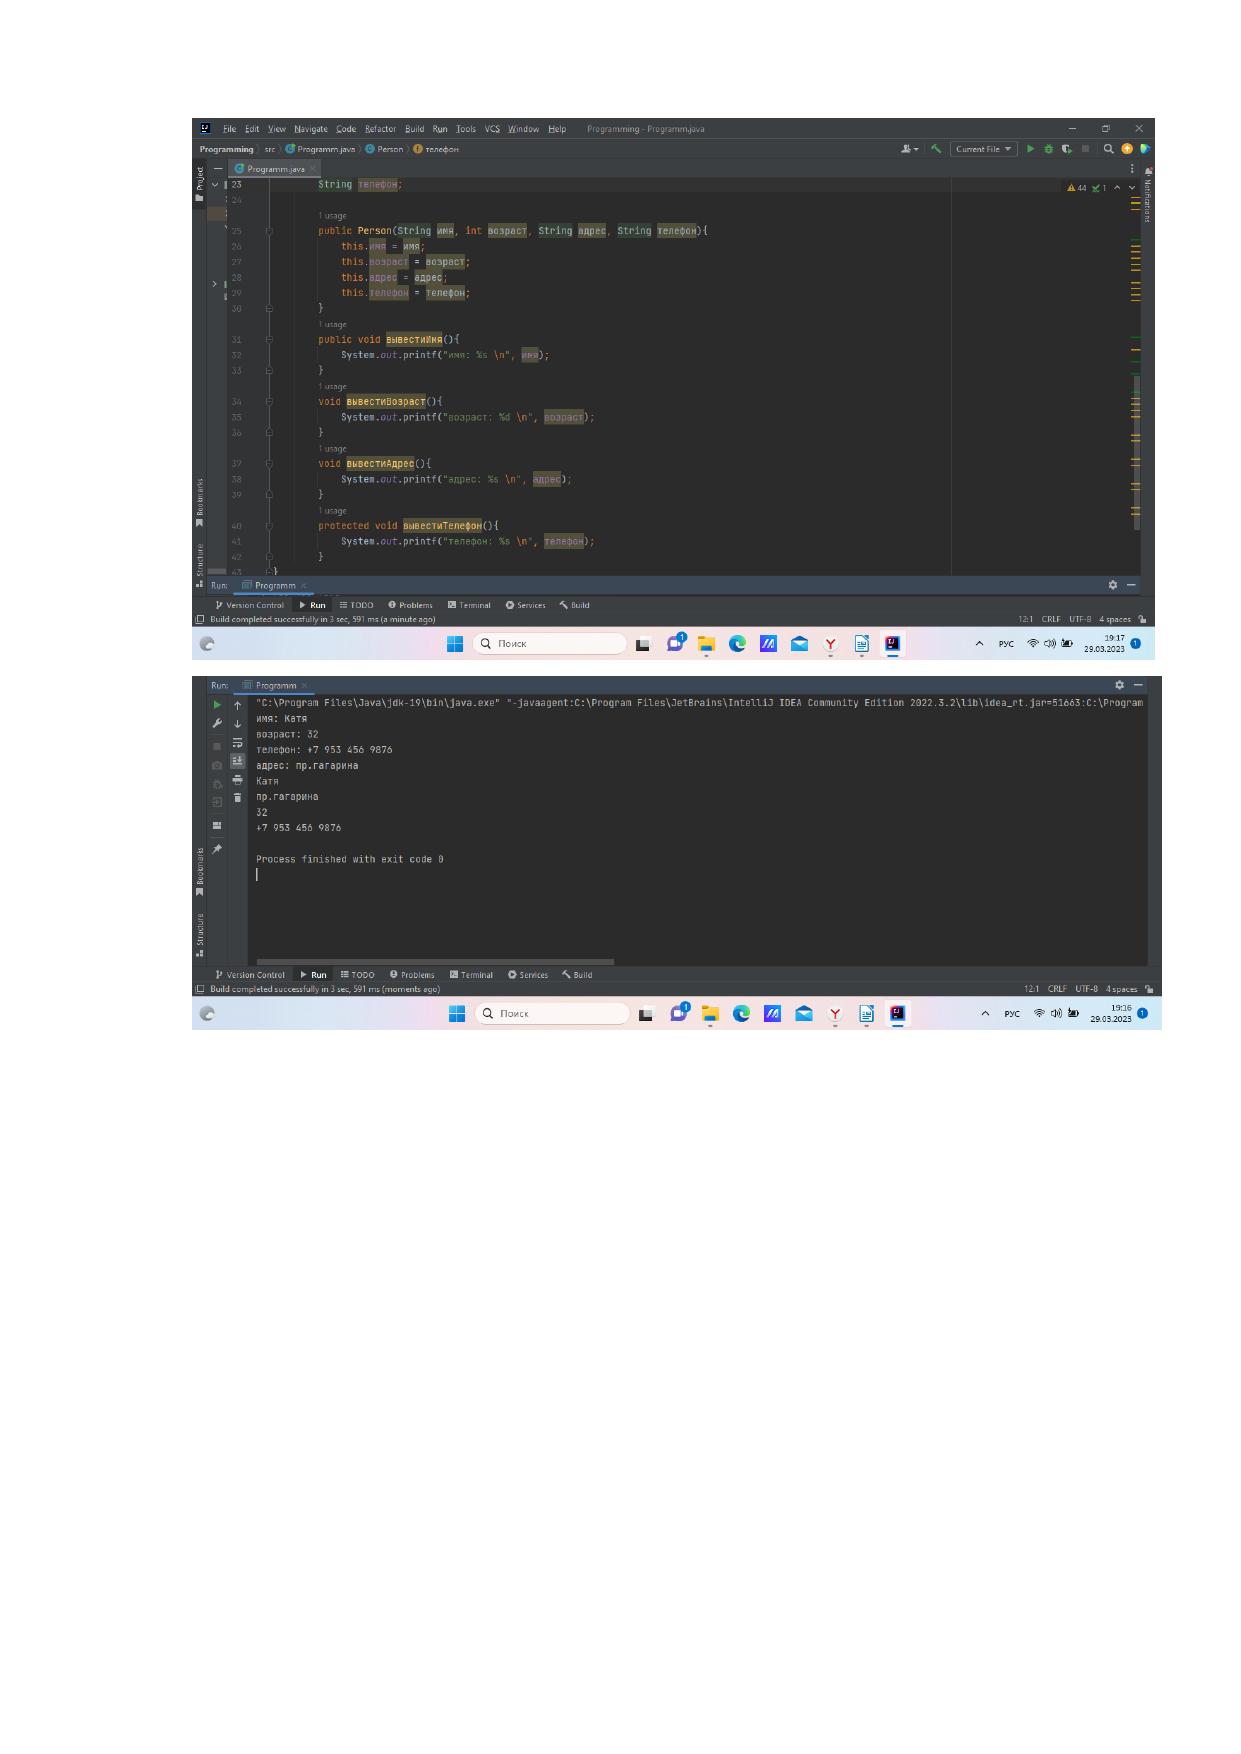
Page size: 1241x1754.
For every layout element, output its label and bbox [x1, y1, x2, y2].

picture [192, 676, 1162, 1030]
picture [192, 118, 1155, 660]
